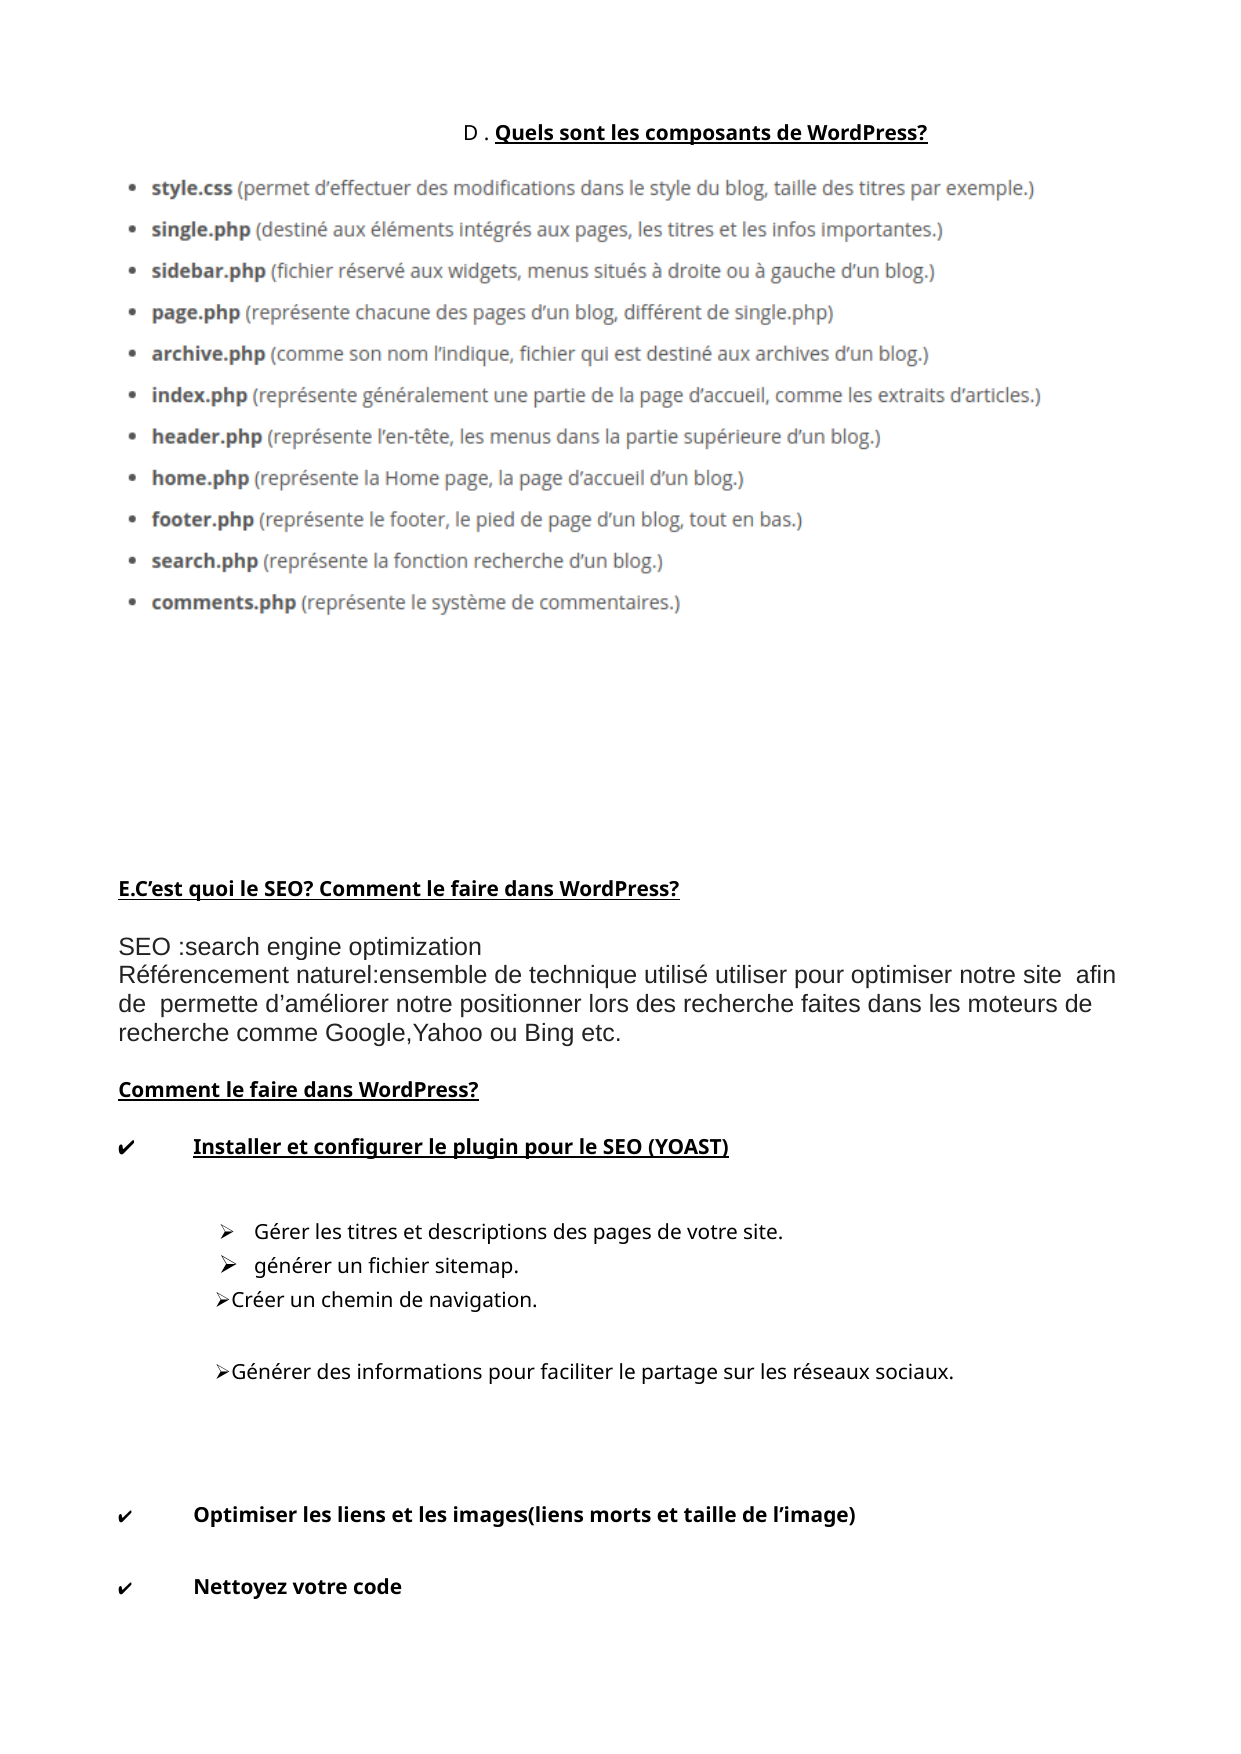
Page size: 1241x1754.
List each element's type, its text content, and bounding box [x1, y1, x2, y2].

list Optimiser les liens et les images(liens morts et taille de l’image) [118, 1500, 1122, 1529]
list E.C’est quoi le SEO? Comment le faire dans WordPress? [118, 874, 1122, 903]
list Installer et configurer le plugin pour le SEO (YOAST) [118, 1132, 1122, 1161]
list Gérer les titres et descriptions des pages de votre site. [218, 1217, 1122, 1246]
text Comment le faire dans WordPress? [118, 1075, 1122, 1104]
list Générer des informations pour faciliter le partage sur les réseaux sociaux. [183, 1357, 1122, 1386]
list D . Quels sont les composants de WordPress? [231, 118, 1122, 147]
text SEO :search engine optimization [118, 931, 1122, 960]
list Nettoyez votre code [118, 1572, 1122, 1600]
text Référencement naturel:ensemble de technique utilisé utiliser pour optimiser notre site afin de permette d’améliorer notre positionner lors des recherche faites dans les moteurs de recherche comme Google,Yahoo ou Bing etc. [118, 960, 1122, 1046]
list Créer un chemin de navigation. [183, 1286, 1122, 1314]
list générer un fichier sitemap. [218, 1251, 1122, 1280]
picture [118, 169, 1123, 633]
